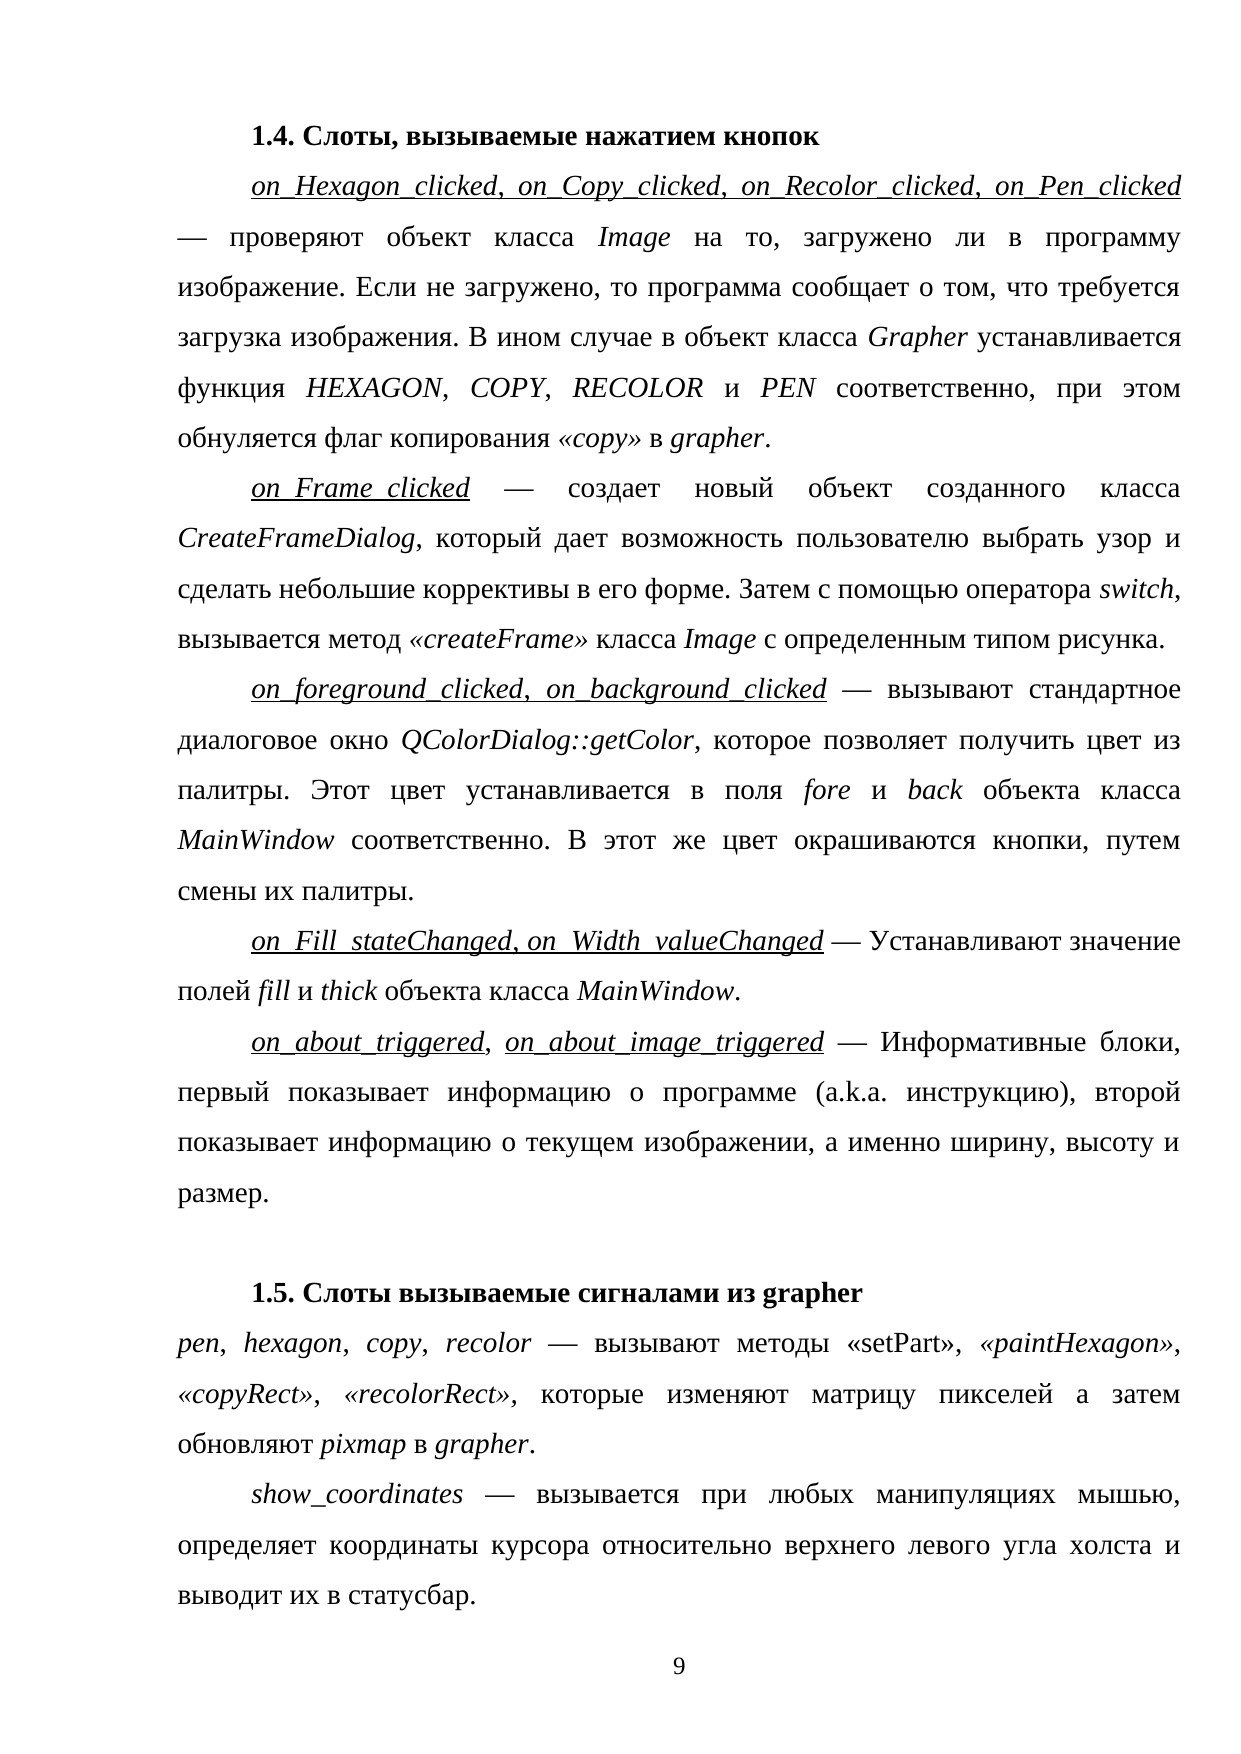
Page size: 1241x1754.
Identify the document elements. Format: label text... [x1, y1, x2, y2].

text pen, hexagon, copy, recolor — вызывают методы «setPart», «paintHexagon», «copyRect», «recolorRect», которые изменяют матрицу пикселей а затем обновляют pixmap в grapher. [177, 1326, 1181, 1460]
text show_coordinates — вызывается при любых манипуляциях мышью, определяет координаты курсора относительно верхнего левого угла холста и выводит их в статусбар. [177, 1477, 1181, 1611]
text on_about_triggered, on_about_image_triggered — Информативные блоки, первый показывает информацию о программе (a.k.a. инструкцию), второй показывает информацию о текущем изображении, а именно ширину, высоту и размер. [177, 1024, 1181, 1208]
text on_foreground_clicked, on_background_clicked — вызывают стандартное диалоговое окно QColorDialog::getColor, которое позволяет получить цвет из палитры. Этот цвет устанавливается в поля fore и back объекта класса MainWindow соответственно. В этот же цвет окрашиваются кнопки, путем смены их палитры. [177, 672, 1181, 906]
text on_Frame_clicked — создает новый объект созданного класса CreateFrameDialog, который дает возможность пользователю выбрать узор и сделать небольшие коррективы в его форме. Затем с помощью оператора switch, вызывается метод «createFrame» класса Image с определенным типом рисунка. [177, 470, 1181, 655]
text on_Fill_stateChanged, on_Width_valueChanged — Устанавливают значение полей fill и thick объекта класса MainWindow. [177, 923, 1181, 1007]
subtitle 1.5. Слоты вызываемые сигналами из grapher [177, 1275, 1181, 1309]
text on_Hexagon_clicked, on_Copy_clicked, on_Recolor_clicked, on_Pen_clicked — проверяют объект класса Image на то, загружено ли в программу изображение. Если не загружено, то программа сообщает о том, что требуется загрузка изображения. В ином случае в объект класса Grapher устанавливается функция HEXAGON, COPY, RECOLOR и PEN соответственно, при этом обнуляется флаг копирования «copy» в grapher. [177, 168, 1181, 453]
subtitle 1.4. Слоты, вызываемые нажатием кнопок [177, 118, 1181, 152]
